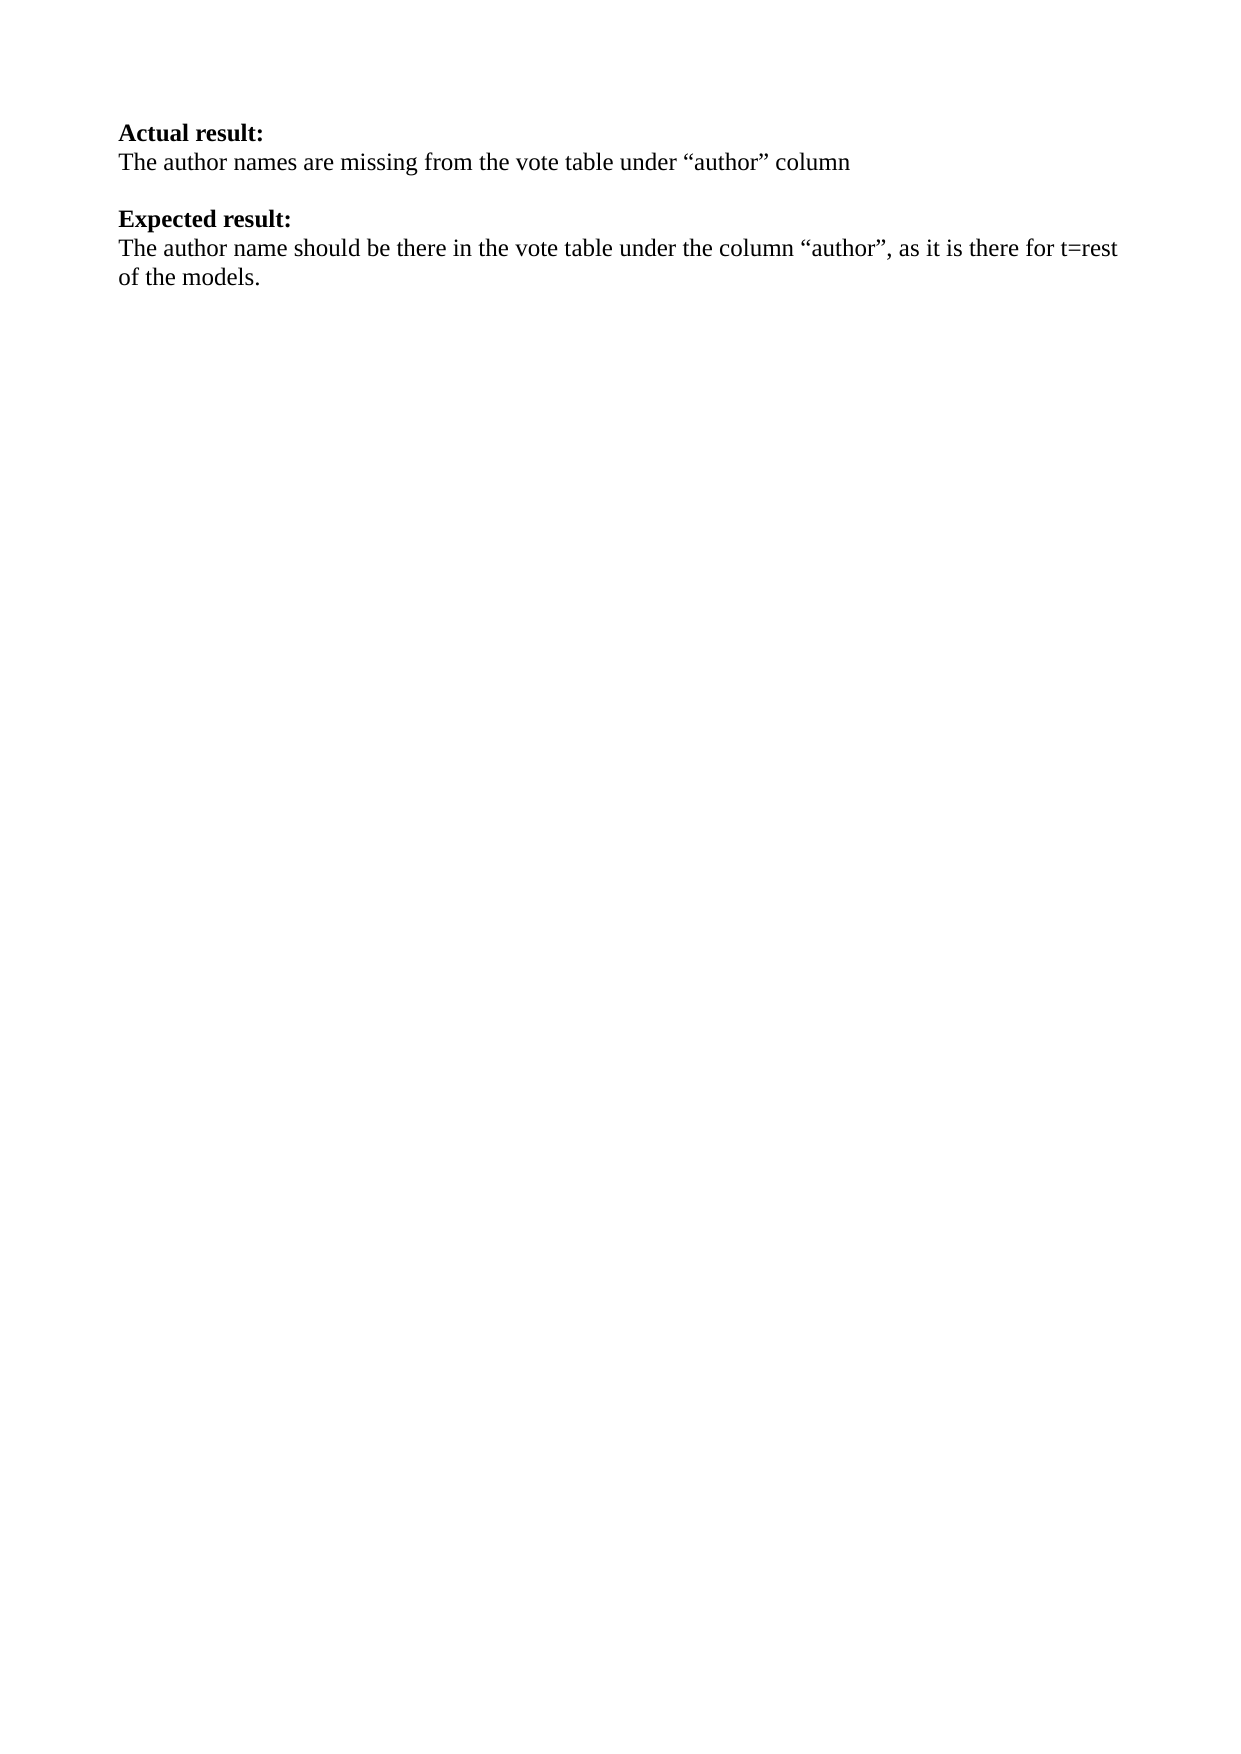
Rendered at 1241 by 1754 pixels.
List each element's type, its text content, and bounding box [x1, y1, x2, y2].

text Actual result: [118, 118, 1122, 147]
text Expected result: [118, 204, 1122, 233]
text The author names are missing from the vote table under “author” column [118, 147, 1122, 176]
text The author name should be there in the vote table under the column “author”, as it is there for t=rest of the models. [118, 233, 1122, 291]
